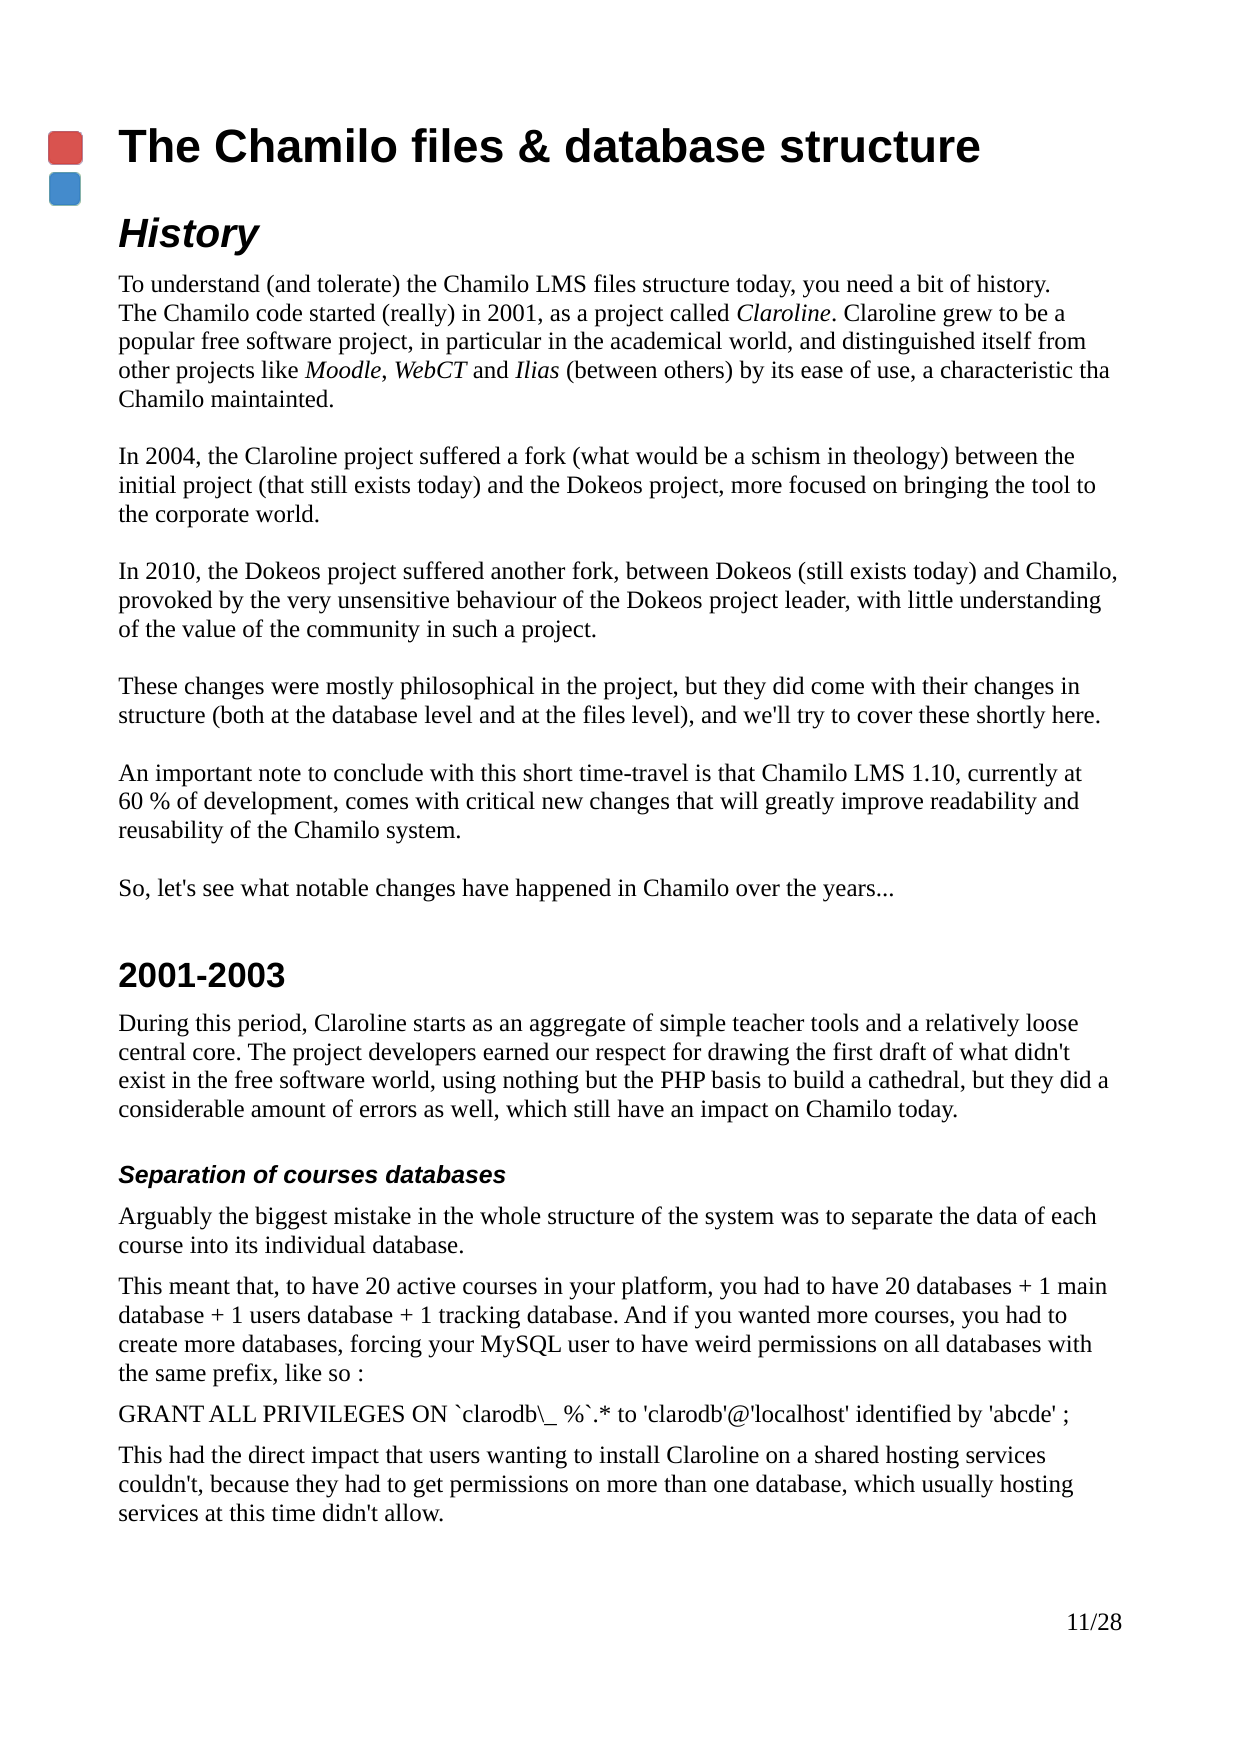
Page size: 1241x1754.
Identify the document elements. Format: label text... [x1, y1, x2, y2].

text In 2010, the Dokeos project suffered another fork, between Dokeos (still exists today) and Chamilo, provoked by the very unsensitive behaviour of the Dokeos project leader, with little understanding of the value of the community in such a project. [118, 556, 1122, 643]
subtitle The Chamilo files & database structure [118, 118, 1122, 172]
text To understand (and tolerate) the Chamilo LMS files structure today, you need a bit of history. [118, 269, 1122, 298]
text This had the direct impact that users wanting to install Claroline on a shared hosting services couldn't, because they had to get permissions on more than one database, which usually hosting services at this time didn't allow. [118, 1440, 1122, 1526]
text So, let's see what notable changes have happened in Chamilo over the years... [118, 873, 1122, 901]
text This meant that, to have 20 active courses in your platform, you had to have 20 databases + 1 main database + 1 users database + 1 tracking database. And if you wanted more courses, you had to create more databases, forcing your MySQL user to have weird permissions on all databases with the same prefix, like so : [118, 1271, 1122, 1386]
text Arguably the biggest mistake in the whole structure of the system was to separate the data of each course into its individual database. [118, 1201, 1122, 1259]
subtitle History [118, 209, 1122, 256]
text An important note to conclude with this short time-travel is that Chamilo LMS 1.10, currently at 60 % of development, comes with critical new changes that will greatly improve readability and reusability of the Chamilo system. [118, 758, 1122, 844]
text GRANT ALL PRIVILEGES ON `clarodb\_ %`.* to 'clarodb'@'localhost' identified by 'abcde' ; [118, 1399, 1122, 1428]
text These changes were mostly philosophical in the project, but they did come with their changes in structure (both at the database level and at the files level), and we'll try to cover these shortly here. [118, 671, 1122, 729]
picture [48, 171, 82, 207]
text The Chamilo code started (really) in 2001, as a project called Claroline. Claroline grew to be a popular free software project, in particular in the academical world, and distinguished itself from other projects like Moodle, WebCT and Ilias (between others) by its ease of use, a characteristic tha Chamilo maintainted. [118, 298, 1122, 413]
subtitle Separation of courses databases [118, 1160, 1122, 1189]
text In 2004, the Claroline project suffered a fork (what would be a schism in theology) between the initial project (that still exists today) and the Dokeos project, more focused on bringing the tool to the corporate world. [118, 441, 1122, 528]
subtitle 2001-2003 [118, 955, 1122, 995]
text During this period, Claroline starts as an aggregate of simple teacher tools and a relatively loose central core. The project developers earned our respect for drawing the first draft of what didn't exist in the free software world, using nothing but the PHP basis to build a cathedral, but they did a considerable amount of errors as well, which still have an impact on Chamilo today. [118, 1008, 1122, 1123]
picture [47, 131, 84, 166]
